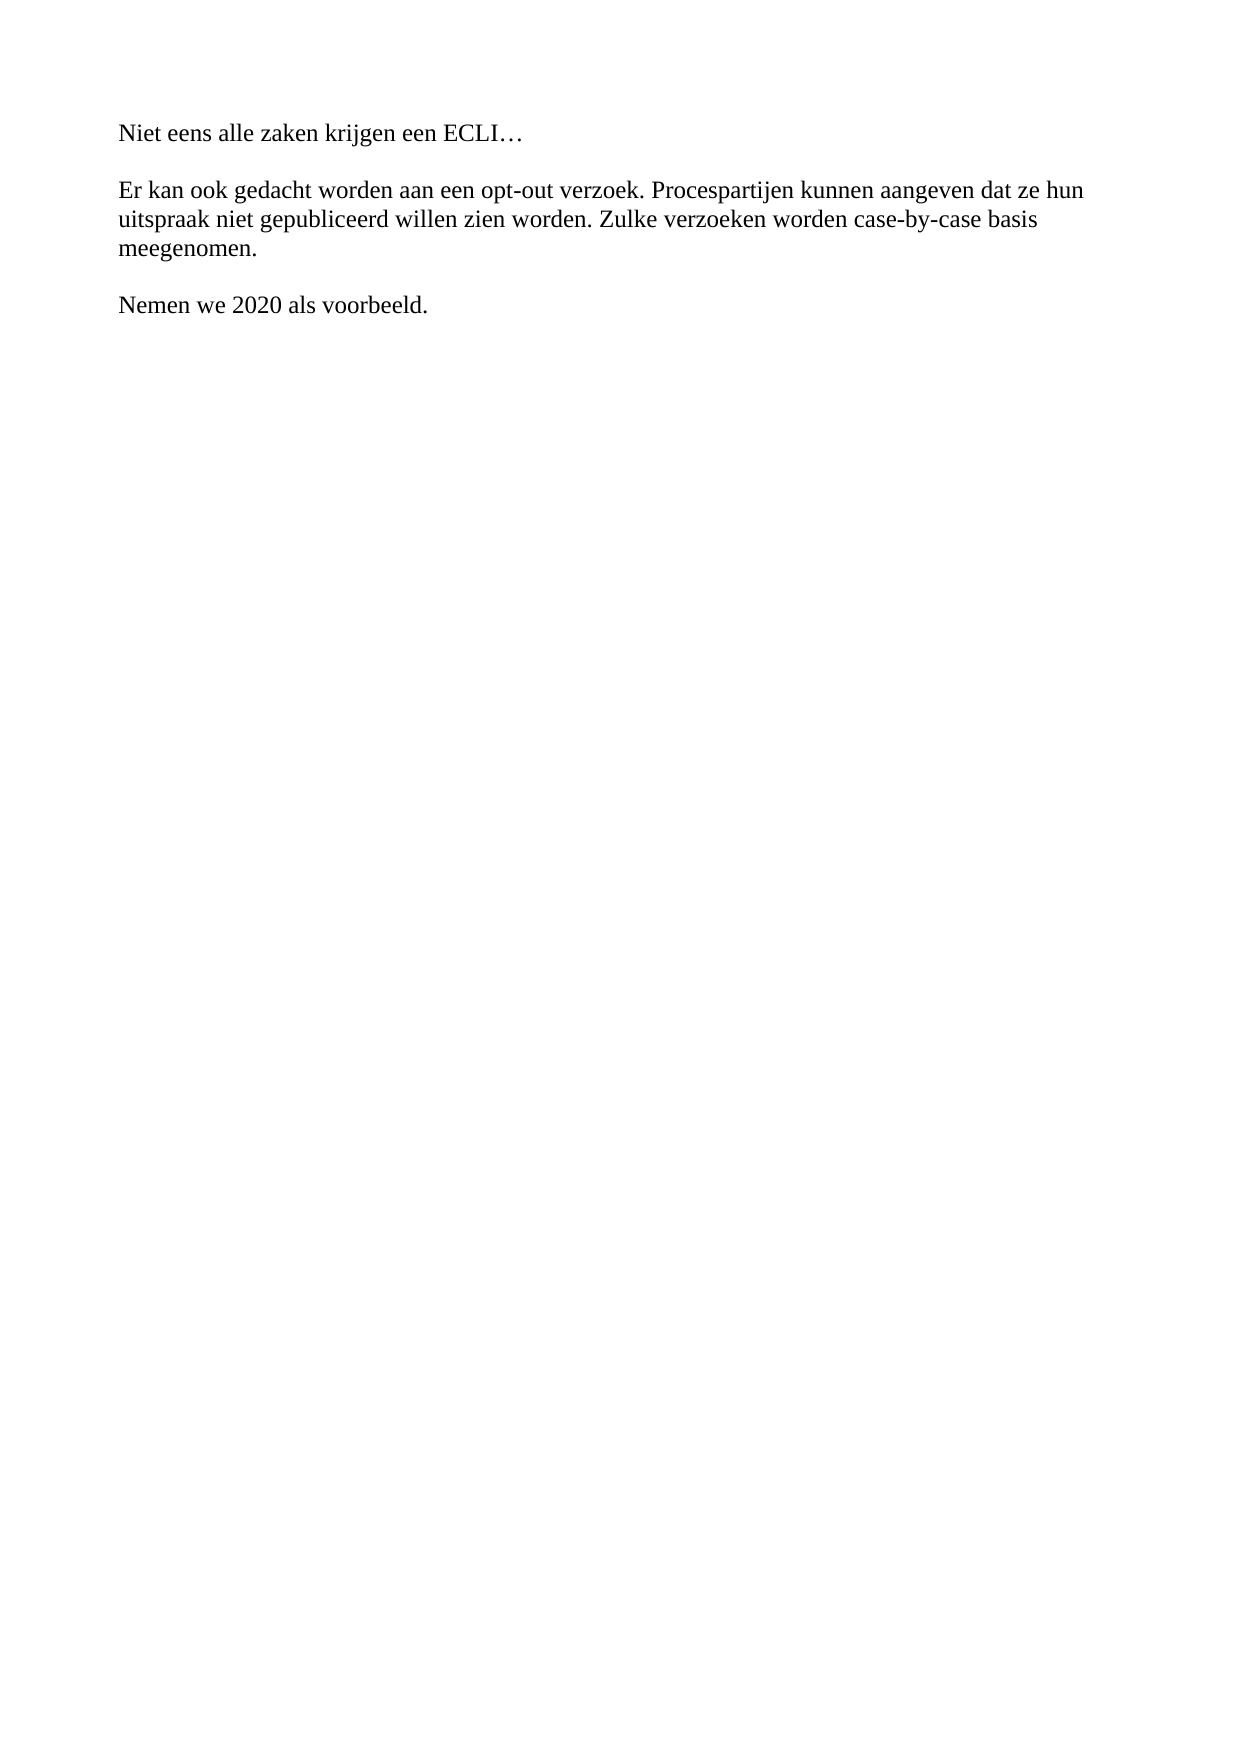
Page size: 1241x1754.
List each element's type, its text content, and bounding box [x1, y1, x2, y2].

text Nemen we 2020 als voorbeeld. [118, 291, 1122, 319]
text Er kan ook gedacht worden aan een opt-out verzoek. Procespartijen kunnen aangeven dat ze hun uitspraak niet gepubliceerd willen zien worden. Zulke verzoeken worden case-by-case basis meegenomen. [118, 176, 1122, 262]
text Niet eens alle zaken krijgen een ECLI… [118, 118, 1122, 147]
